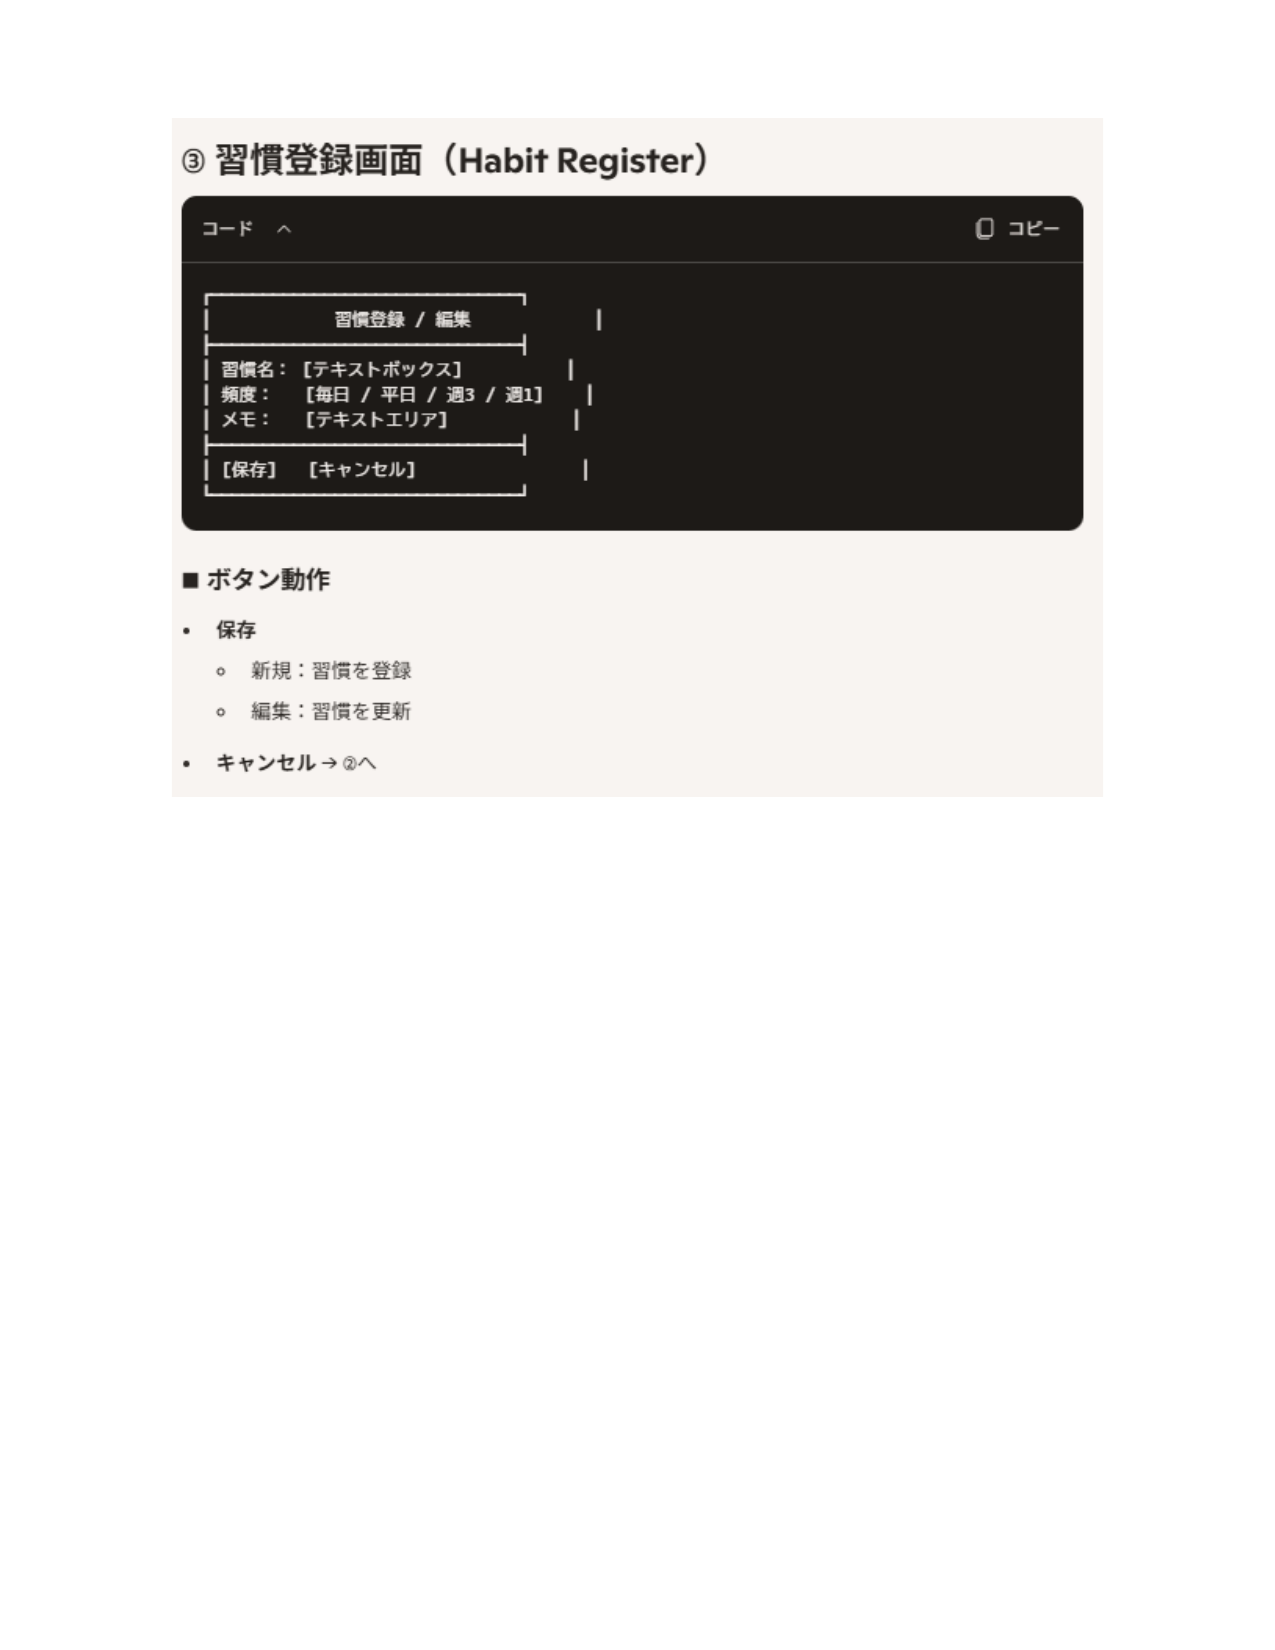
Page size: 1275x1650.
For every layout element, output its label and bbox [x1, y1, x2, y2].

picture [171, 118, 1104, 797]
